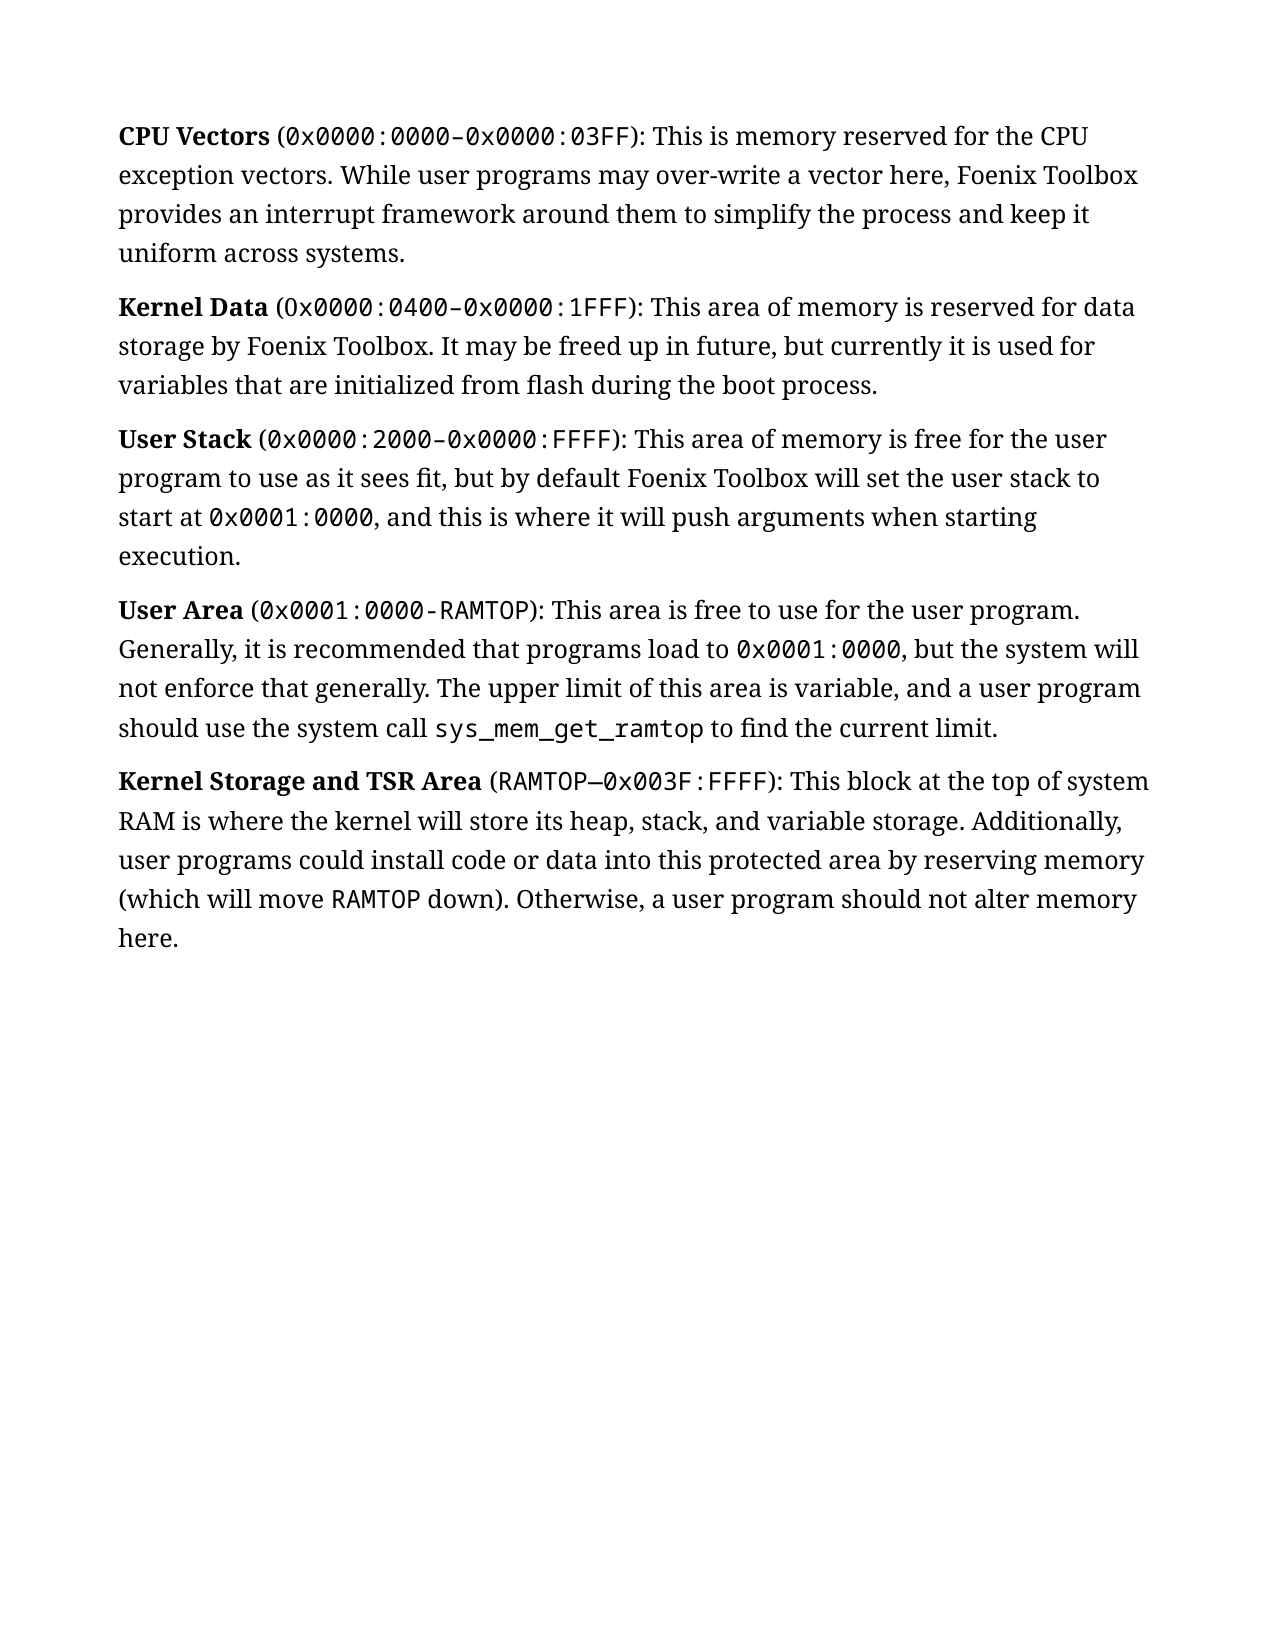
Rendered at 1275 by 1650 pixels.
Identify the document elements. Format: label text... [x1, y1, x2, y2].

text User Stack (0x0000:2000–0x0000:FFFF): This area of memory is free for the user program to use as it sees fit, but by default Foenix Toolbox will set the user stack to start at 0x0001:0000, and this is where it will push arguments when starting execution. [118, 421, 1157, 573]
text Kernel Storage and TSR Area (RAMTOP—0x003F:FFFF): This block at the top of system RAM is where the kernel will store its heap, stack, and variable storage. Additionally, user programs could install code or data into this protected area by reserving memory (which will move RAMTOP down). Otherwise, a user program should not alter memory here. [118, 764, 1157, 955]
text CPU Vectors (0x0000:0000–0x0000:03FF): This is memory reserved for the CPU exception vectors. While user programs may over-write a vector here, Foenix Toolbox provides an interrupt framework around them to simplify the process and keep it uniform across systems. [118, 118, 1157, 270]
text User Area (0x0001:0000-RAMTOP): This area is free to use for the user program. Generally, it is recommended that programs load to 0x0001:0000, but the system will not enforce that generally. The upper limit of this area is variable, and a user program should use the system call sys_mem_get_ramtop to find the current limit. [118, 593, 1157, 744]
text Kernel Data (0x0000:0400–0x0000:1FFF): This area of memory is reserved for data storage by Foenix Toolbox. It may be freed up in future, but currently it is used for variables that are initialized from flash during the boot process. [118, 289, 1157, 402]
